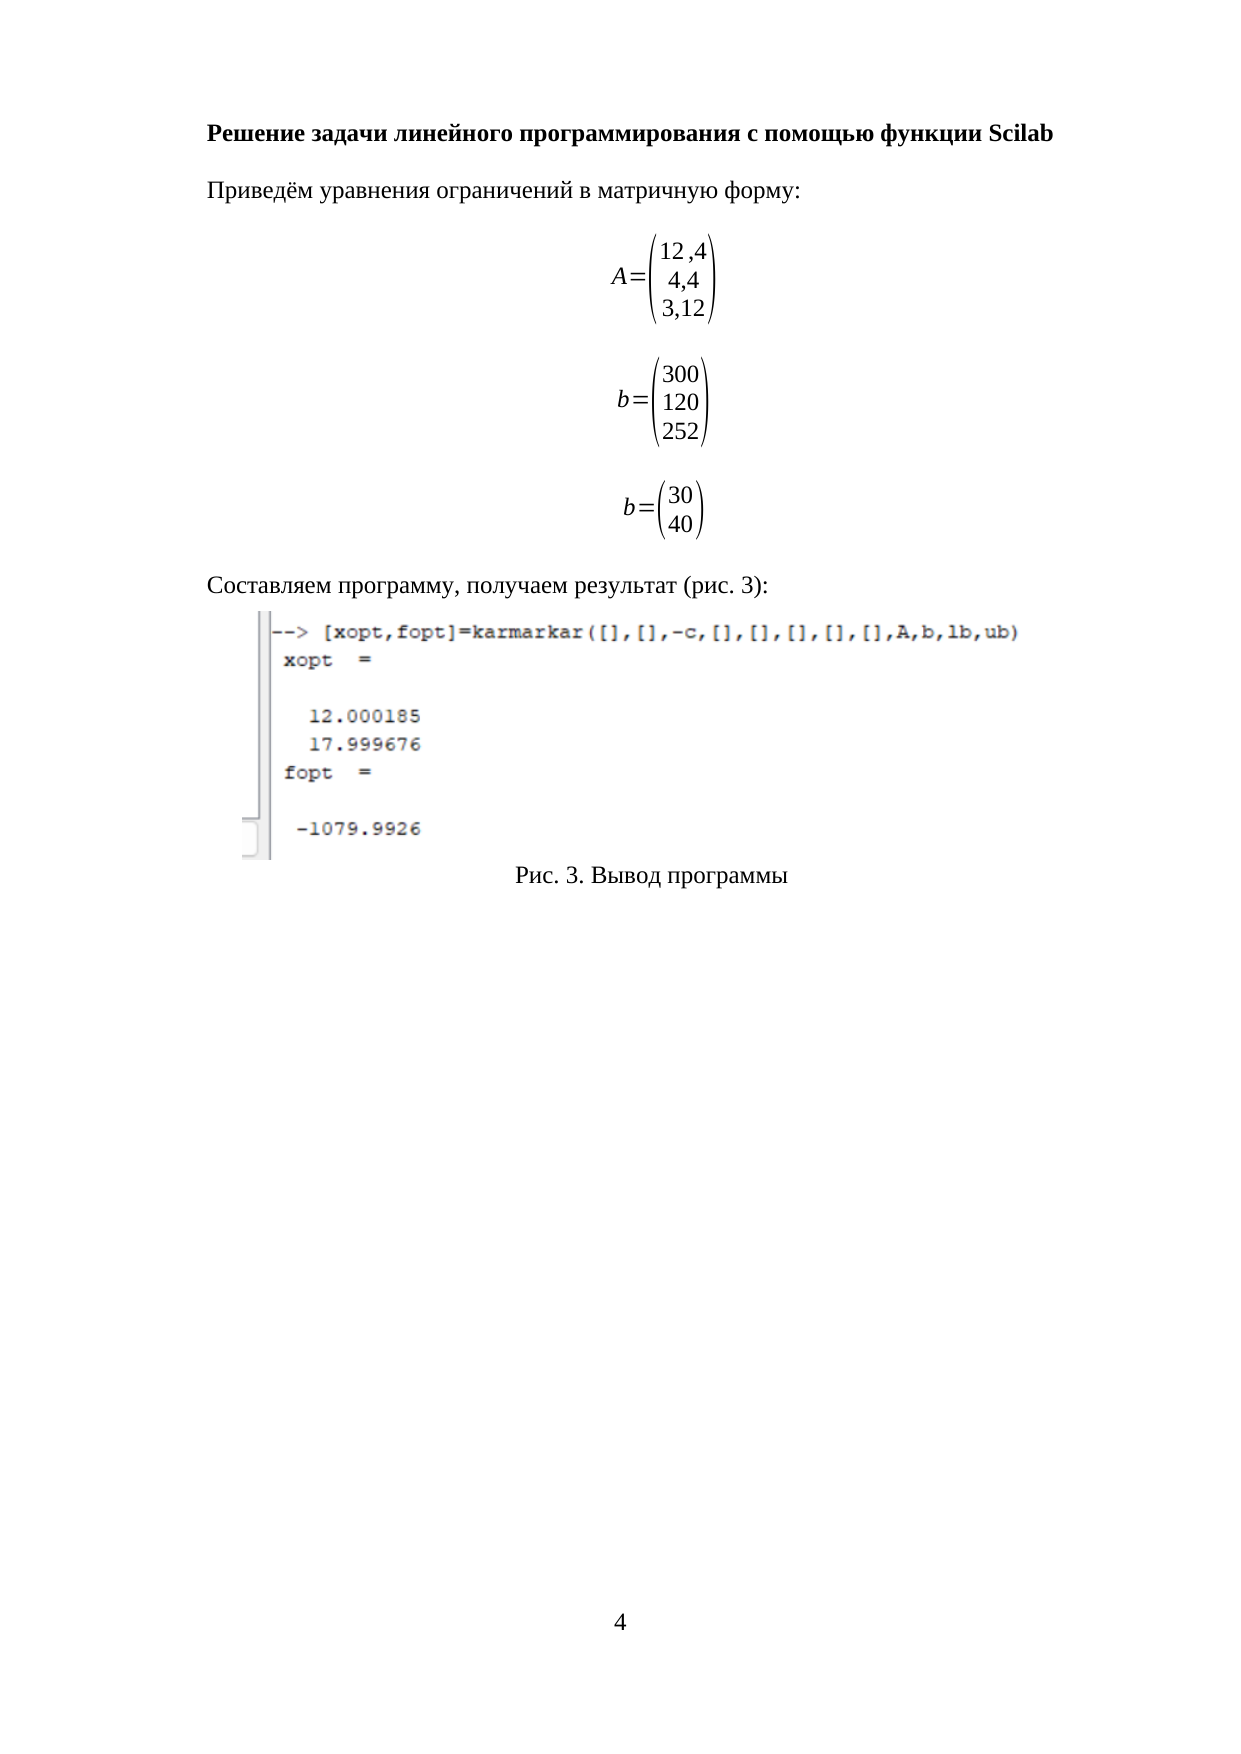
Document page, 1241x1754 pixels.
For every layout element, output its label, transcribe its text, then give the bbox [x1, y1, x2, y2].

text Решение задачи линейного программирования с помощью функции Scilab [118, 118, 1122, 147]
text Составляем программу, получаем результат (рис. 3): [118, 570, 1122, 599]
picture [242, 611, 1061, 860]
text Рис. 3. Вывод программы [242, 860, 1061, 889]
text Приведём уравнения ограничений в матричную форму: [118, 176, 1122, 204]
